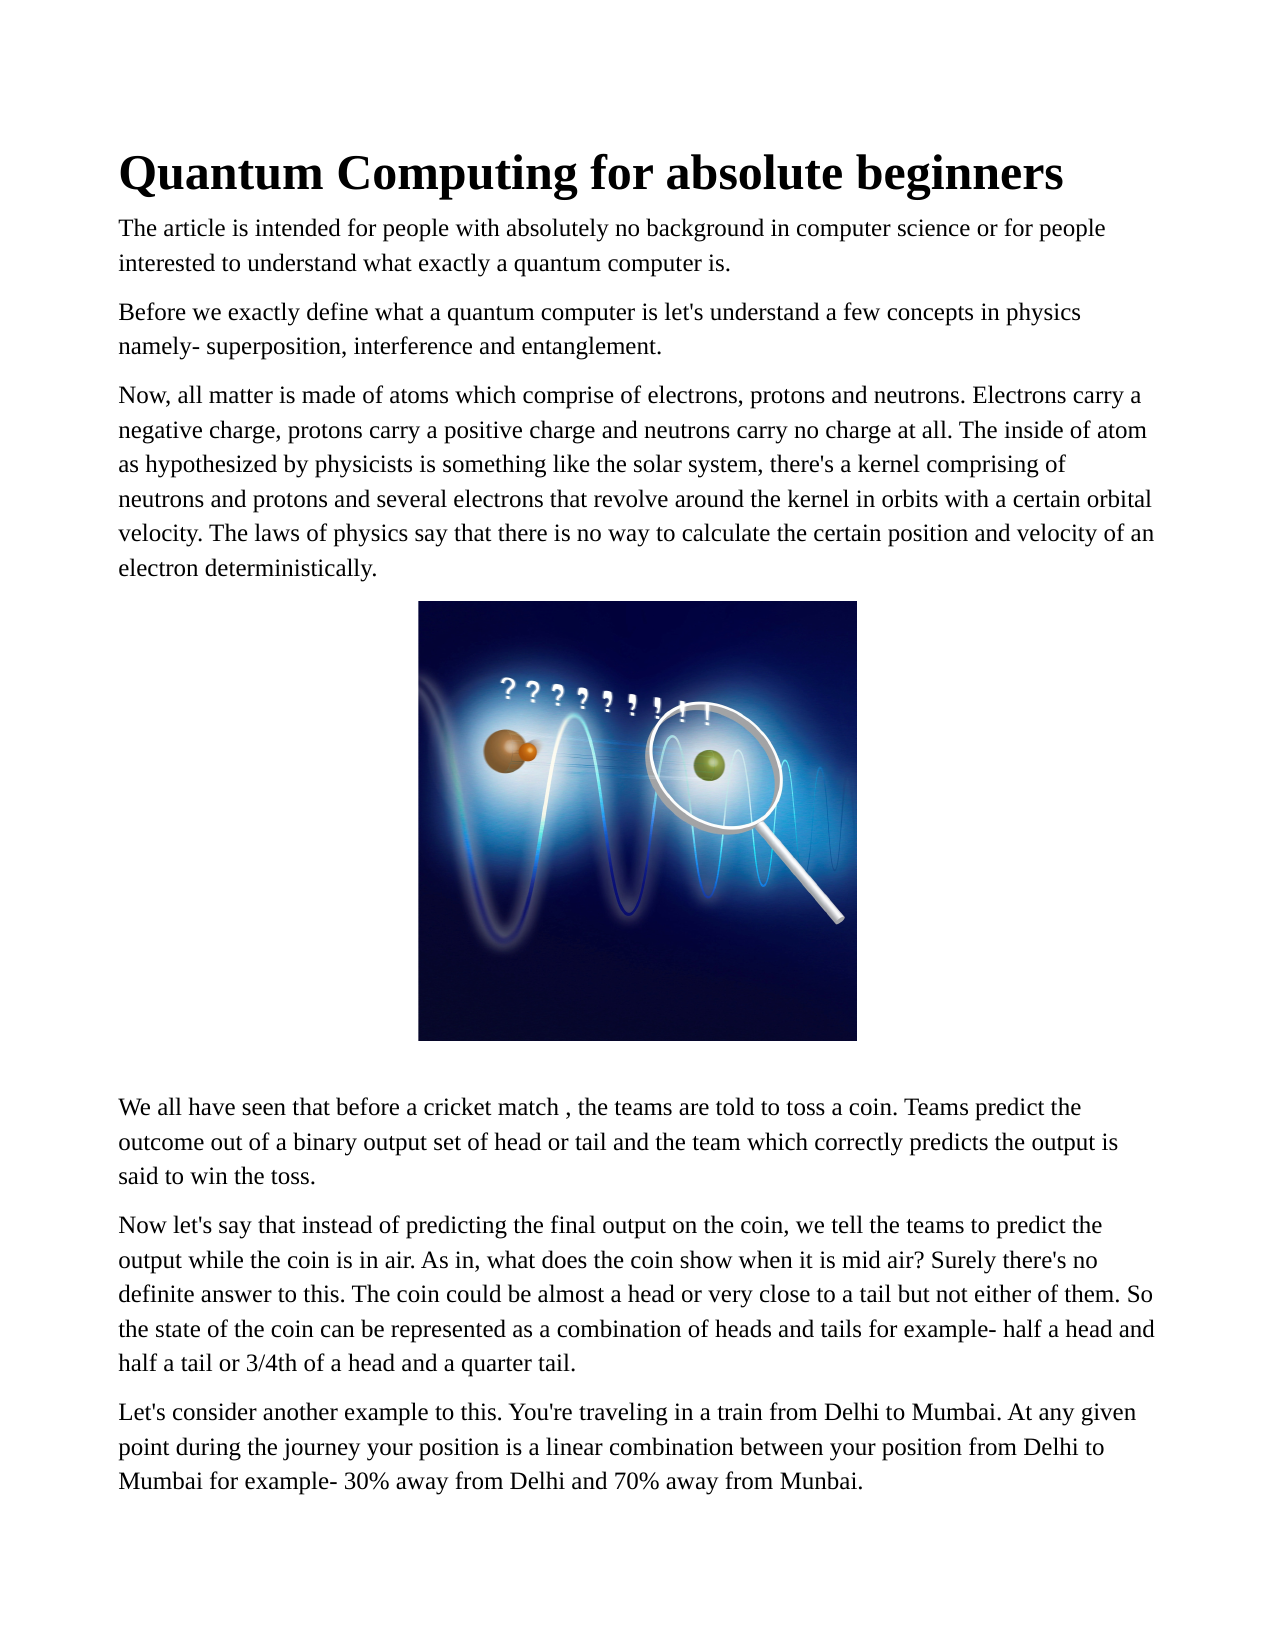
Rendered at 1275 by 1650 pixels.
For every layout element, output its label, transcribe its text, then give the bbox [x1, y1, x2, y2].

picture [418, 601, 857, 1041]
text Now, all matter is made of atoms which comprise of electrons, protons and neutrons. Electrons carry a negative charge, protons carry a positive charge and neutrons carry no charge at all. The inside of atom as hypothesized by physicists is something like the solar system, there's a kernel comprising of neutrons and protons and several electrons that revolve around the kernel in orbits with a certain orbital velocity. The laws of physics say that there is no way to calculate the certain position and velocity of an electron deterministically. [118, 380, 1157, 581]
text Before we exactly define what a quantum computer is let's understand a few concepts in physics namely- superposition, interference and entanglement. [118, 297, 1157, 360]
text Let's consider another example to this. You're traveling in a train from Delhi to Mumbai. At any given point during the journey your position is a linear combination between your position from Delhi to Mumbai for example- 30% away from Delhi and 70% away from Munbai. [118, 1397, 1157, 1495]
text We all have seen that before a cricket match , the teams are told to toss a coin. Teams predict the outcome out of a binary output set of head or tail and the team which correctly predicts the output is said to win the toss. [118, 1092, 1157, 1190]
text Now let's say that instead of predicting the final output on the coin, we tell the teams to predict the output while the coin is in air. As in, what does the coin show when it is mid air? Surely there's no definite answer to this. The coin could be almost a head or very close to a tail but not either of them. So the state of the coin can be represented as a combination of heads and tails for example- half a head and half a tail or 3/4th of a head and a quarter tail. [118, 1210, 1157, 1377]
subtitle Quantum Computing for absolute beginners [118, 143, 1157, 201]
text The article is intended for people with absolutely no background in computer science or for people interested to understand what exactly a quantum computer is. [118, 213, 1157, 276]
